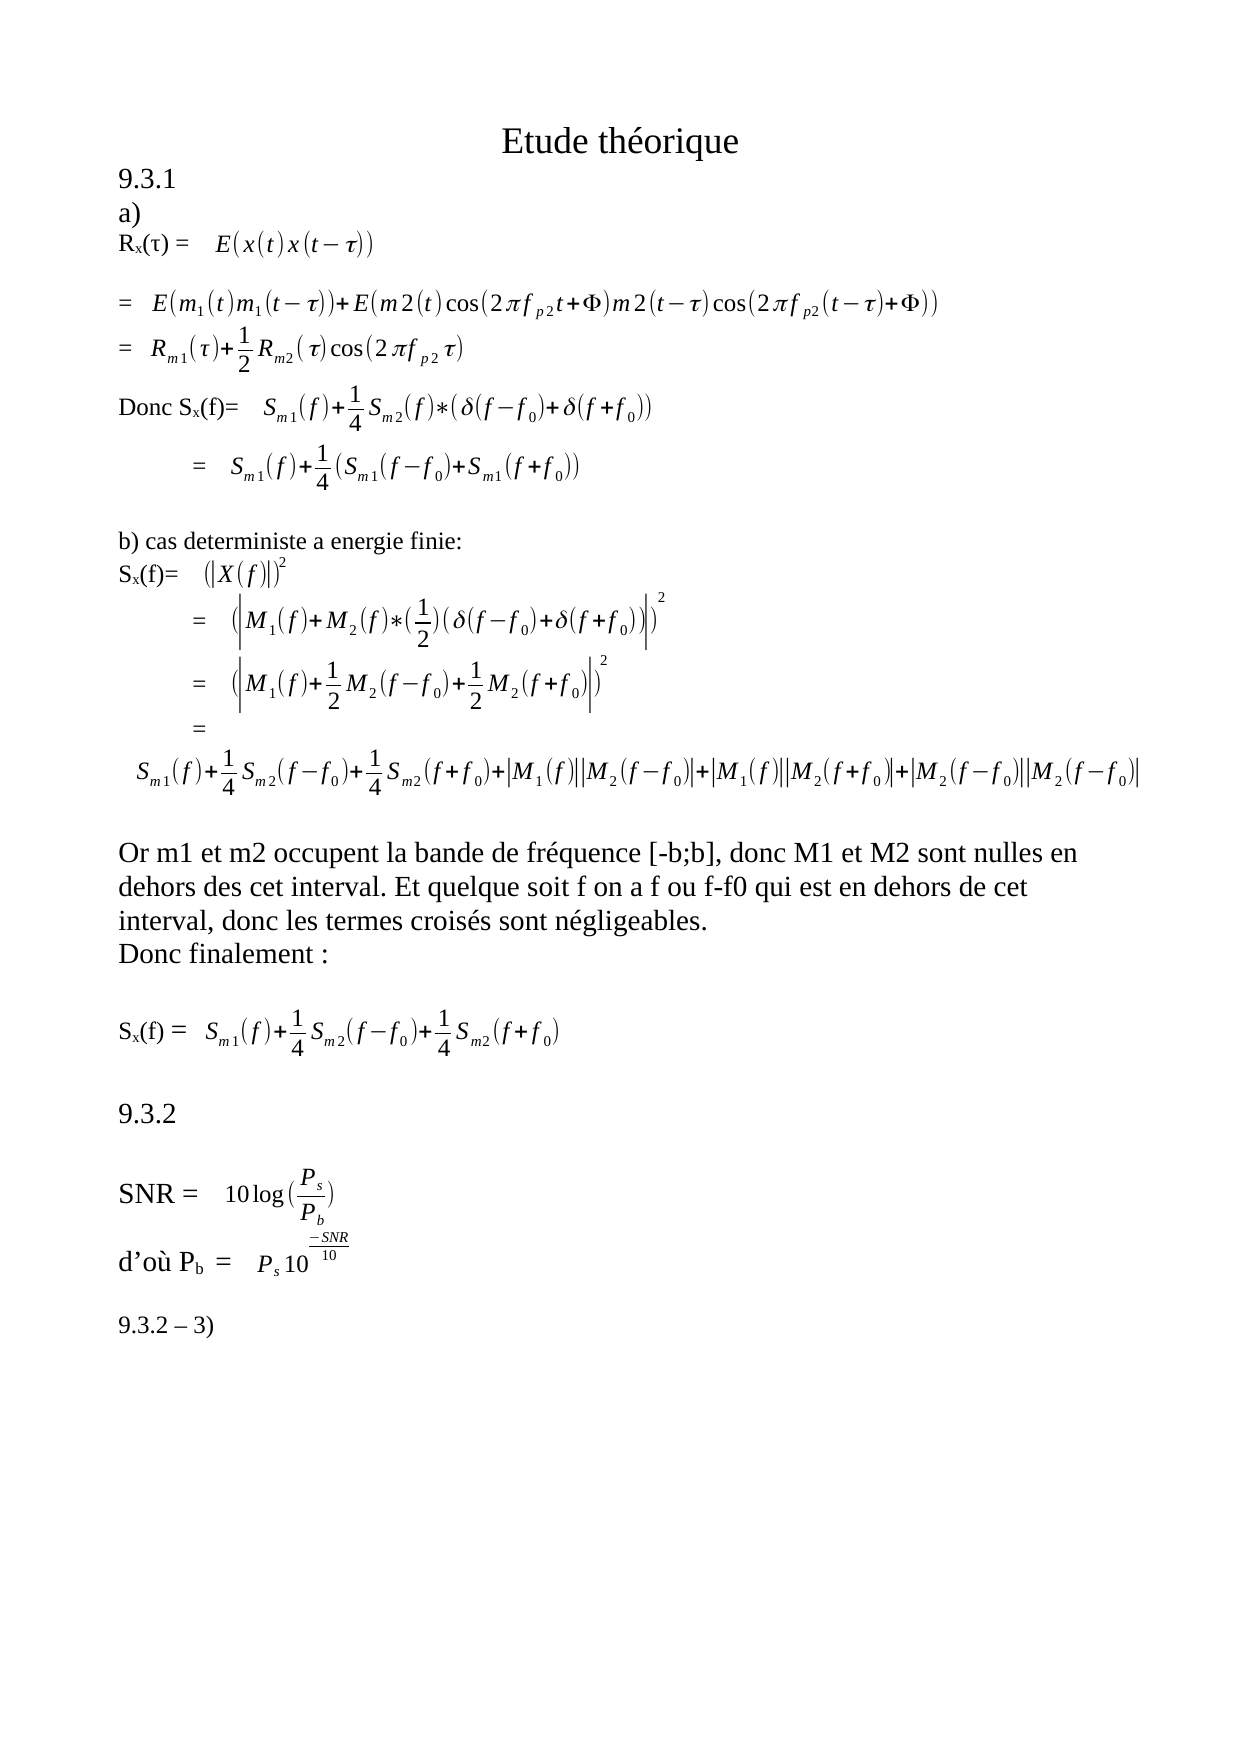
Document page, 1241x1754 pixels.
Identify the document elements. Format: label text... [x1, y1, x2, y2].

text d’où Pb = [118, 1229, 1122, 1281]
text = [118, 652, 1122, 714]
text = [118, 714, 1122, 802]
text 9.3.2 – 3) [118, 1310, 1122, 1338]
text Etude théorique [118, 118, 1122, 161]
text Sx(f)= [118, 554, 1122, 589]
text Donc Sx(f)= [118, 379, 1122, 438]
text 9.3.2 [118, 1096, 1122, 1129]
text SNR = [118, 1163, 1122, 1229]
text Sx(f) = [118, 1003, 1122, 1062]
text = [118, 320, 1122, 379]
text 9.3.1 [118, 161, 1122, 195]
text = [118, 288, 1122, 320]
text Or m1 et m2 occupent la bande de fréquence [-b;b], donc M1 et M2 sont nulles en dehors des cet interval. Et quelque soit f on a f ou f-f0 qui est en dehors de cet interval, donc les termes croisés sont négligeables. [118, 836, 1122, 936]
text = [118, 438, 1122, 497]
text = [118, 589, 1122, 652]
text b) cas deterministe a energie finie: [118, 526, 1122, 554]
text Rx(τ) = [118, 228, 1122, 259]
text Donc finalement : [118, 936, 1122, 970]
text a) [118, 195, 1122, 228]
